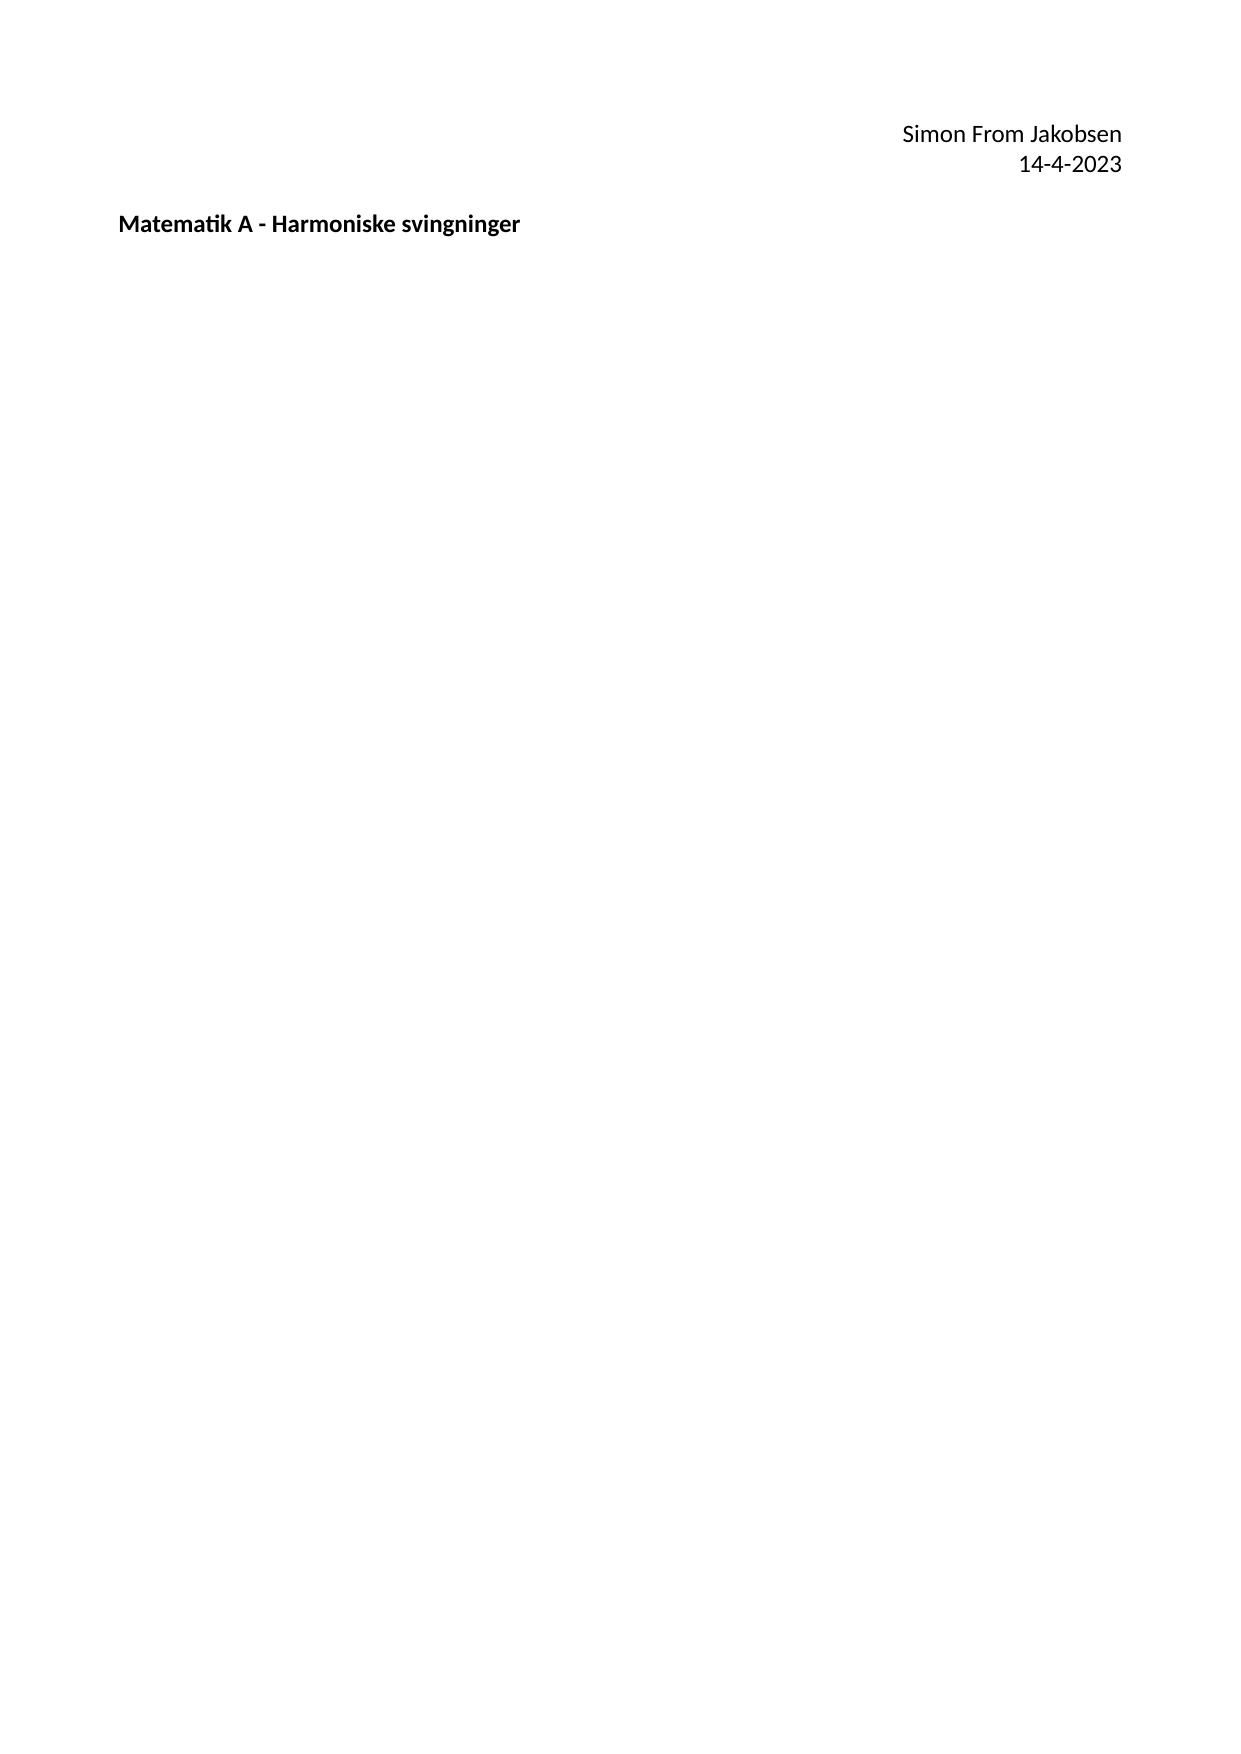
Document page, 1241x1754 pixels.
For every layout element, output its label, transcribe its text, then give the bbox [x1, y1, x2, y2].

text Matematik A - Harmoniske svingninger [118, 209, 1122, 239]
